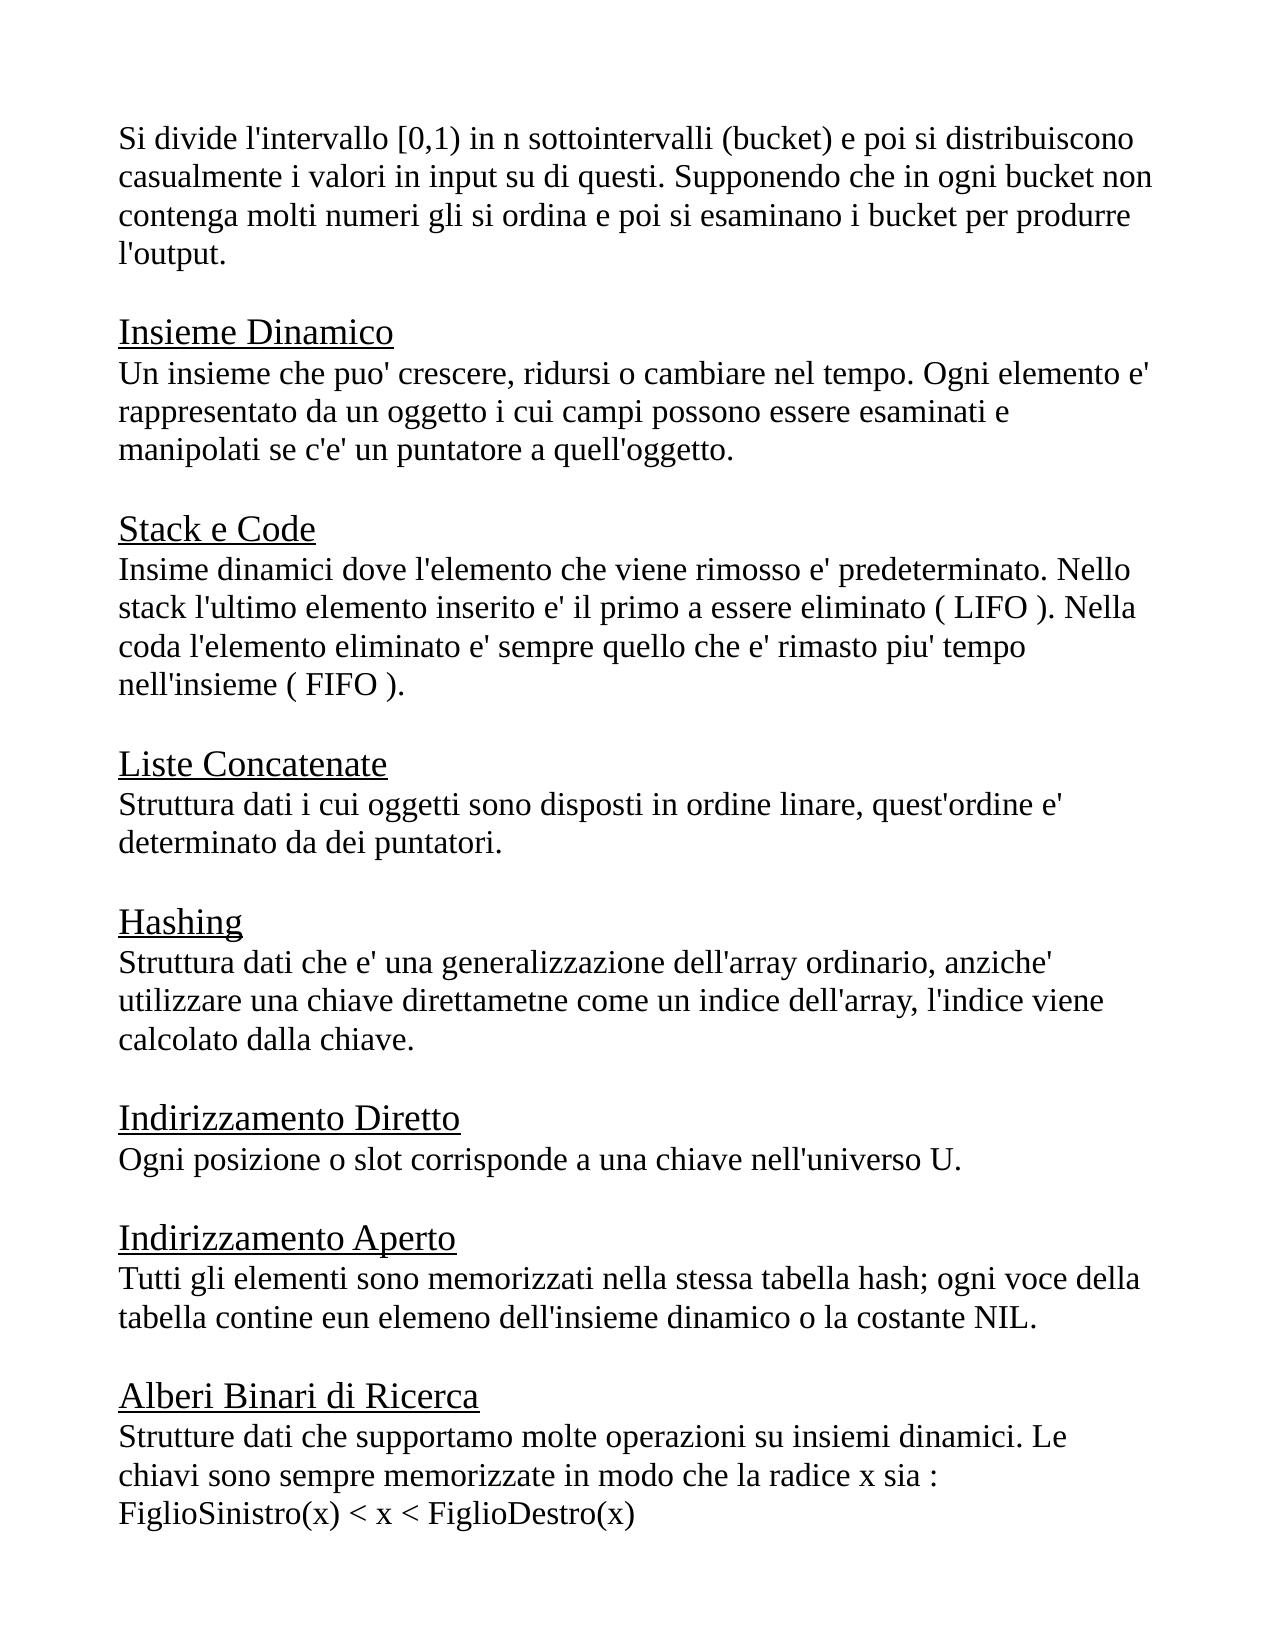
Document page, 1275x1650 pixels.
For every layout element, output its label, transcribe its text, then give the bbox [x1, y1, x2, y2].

text Indirizzamento Diretto [118, 1096, 1157, 1139]
text Liste Concatenate [118, 741, 1157, 784]
text Alberi Binari di Ricerca [118, 1373, 1157, 1417]
text Insieme Dinamico [118, 310, 1157, 353]
text Si divide l'intervallo [0,1) in n sottointervalli (bucket) e poi si distribuiscono casualmente i valori in input su di questi. Supponendo che in ogni bucket non contenga molti numeri gli si ordina e poi si esaminano i bucket per produrre l'output. [118, 118, 1157, 271]
text Struttura dati i cui oggetti sono disposti in ordine linare, quest'ordine e' determinato da dei puntatori. [118, 784, 1157, 861]
text Indirizzamento Aperto [118, 1215, 1157, 1258]
text Un insieme che puo' crescere, ridursi o cambiare nel tempo. Ogni elemento e' rappresentato da un oggetto i cui campi possono essere esaminati e manipolati se c'e' un puntatore a quell'oggetto. [118, 353, 1157, 468]
text Tutti gli elementi sono memorizzati nella stessa tabella hash; ogni voce della tabella contine eun elemeno dell'insieme dinamico o la costante NIL. [118, 1258, 1157, 1335]
text Struttura dati che e' una generalizzazione dell'array ordinario, anziche' utilizzare una chiave direttametne come un indice dell'array, l'indice viene calcolato dalla chiave. [118, 942, 1157, 1057]
text Hashing [118, 899, 1157, 942]
text Ogni posizione o slot corrisponde a una chiave nell'universo U. [118, 1139, 1157, 1177]
text Insime dinamici dove l'elemento che viene rimosso e' predeterminato. Nello stack l'ultimo elemento inserito e' il primo a essere eliminato ( LIFO ). Nella coda l'elemento eliminato e' sempre quello che e' rimasto piu' tempo nell'insieme ( FIFO ). [118, 549, 1157, 703]
text Stack e Code [118, 506, 1157, 549]
text Strutture dati che supportamo molte operazioni su insiemi dinamici. Le chiavi sono sempre memorizzate in modo che la radice x sia : FiglioSinistro(x) < x < FiglioDestro(x) [118, 1417, 1157, 1532]
